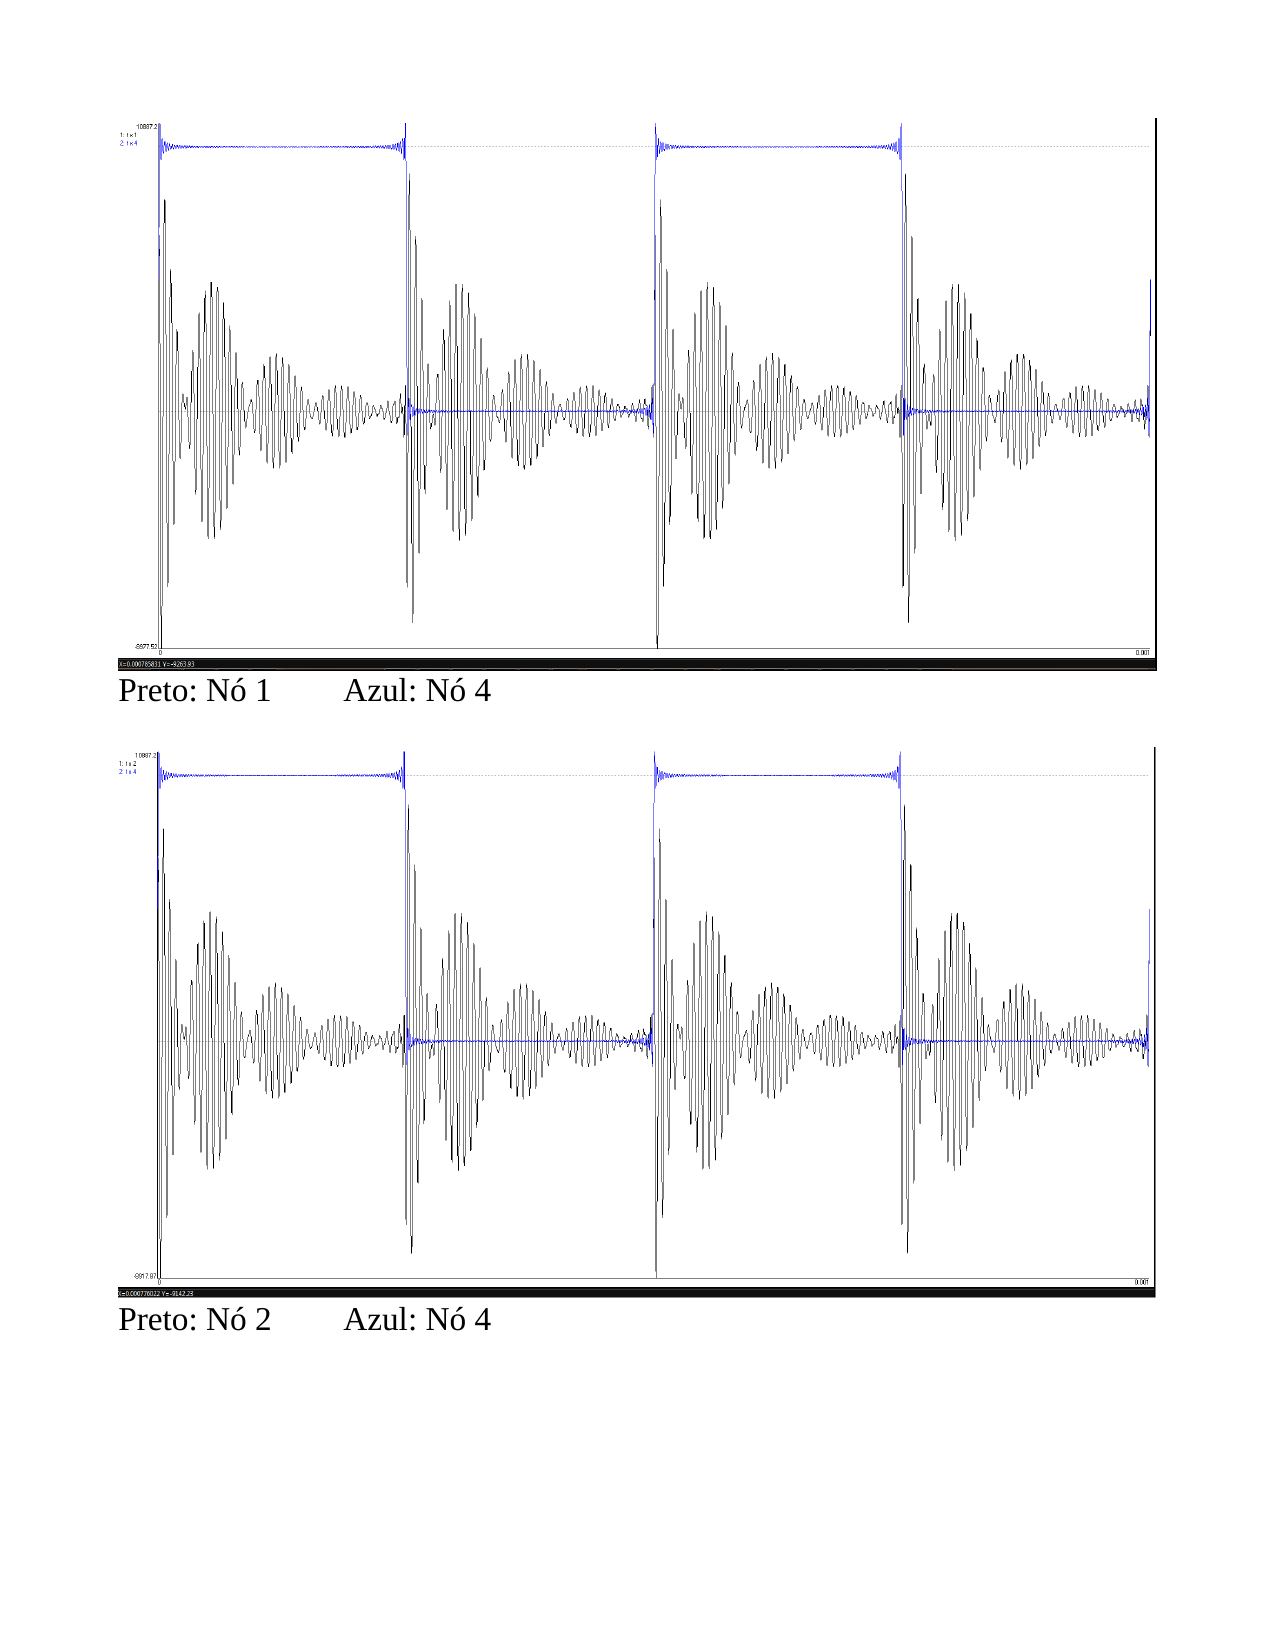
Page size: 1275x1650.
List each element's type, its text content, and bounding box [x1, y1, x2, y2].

text Preto: Nó 2 Azul: Nó 4 [118, 1300, 1157, 1338]
text Preto: Nó 1 Azul: Nó 4 [118, 671, 1157, 709]
picture [118, 747, 1157, 1300]
picture [118, 118, 1157, 671]
